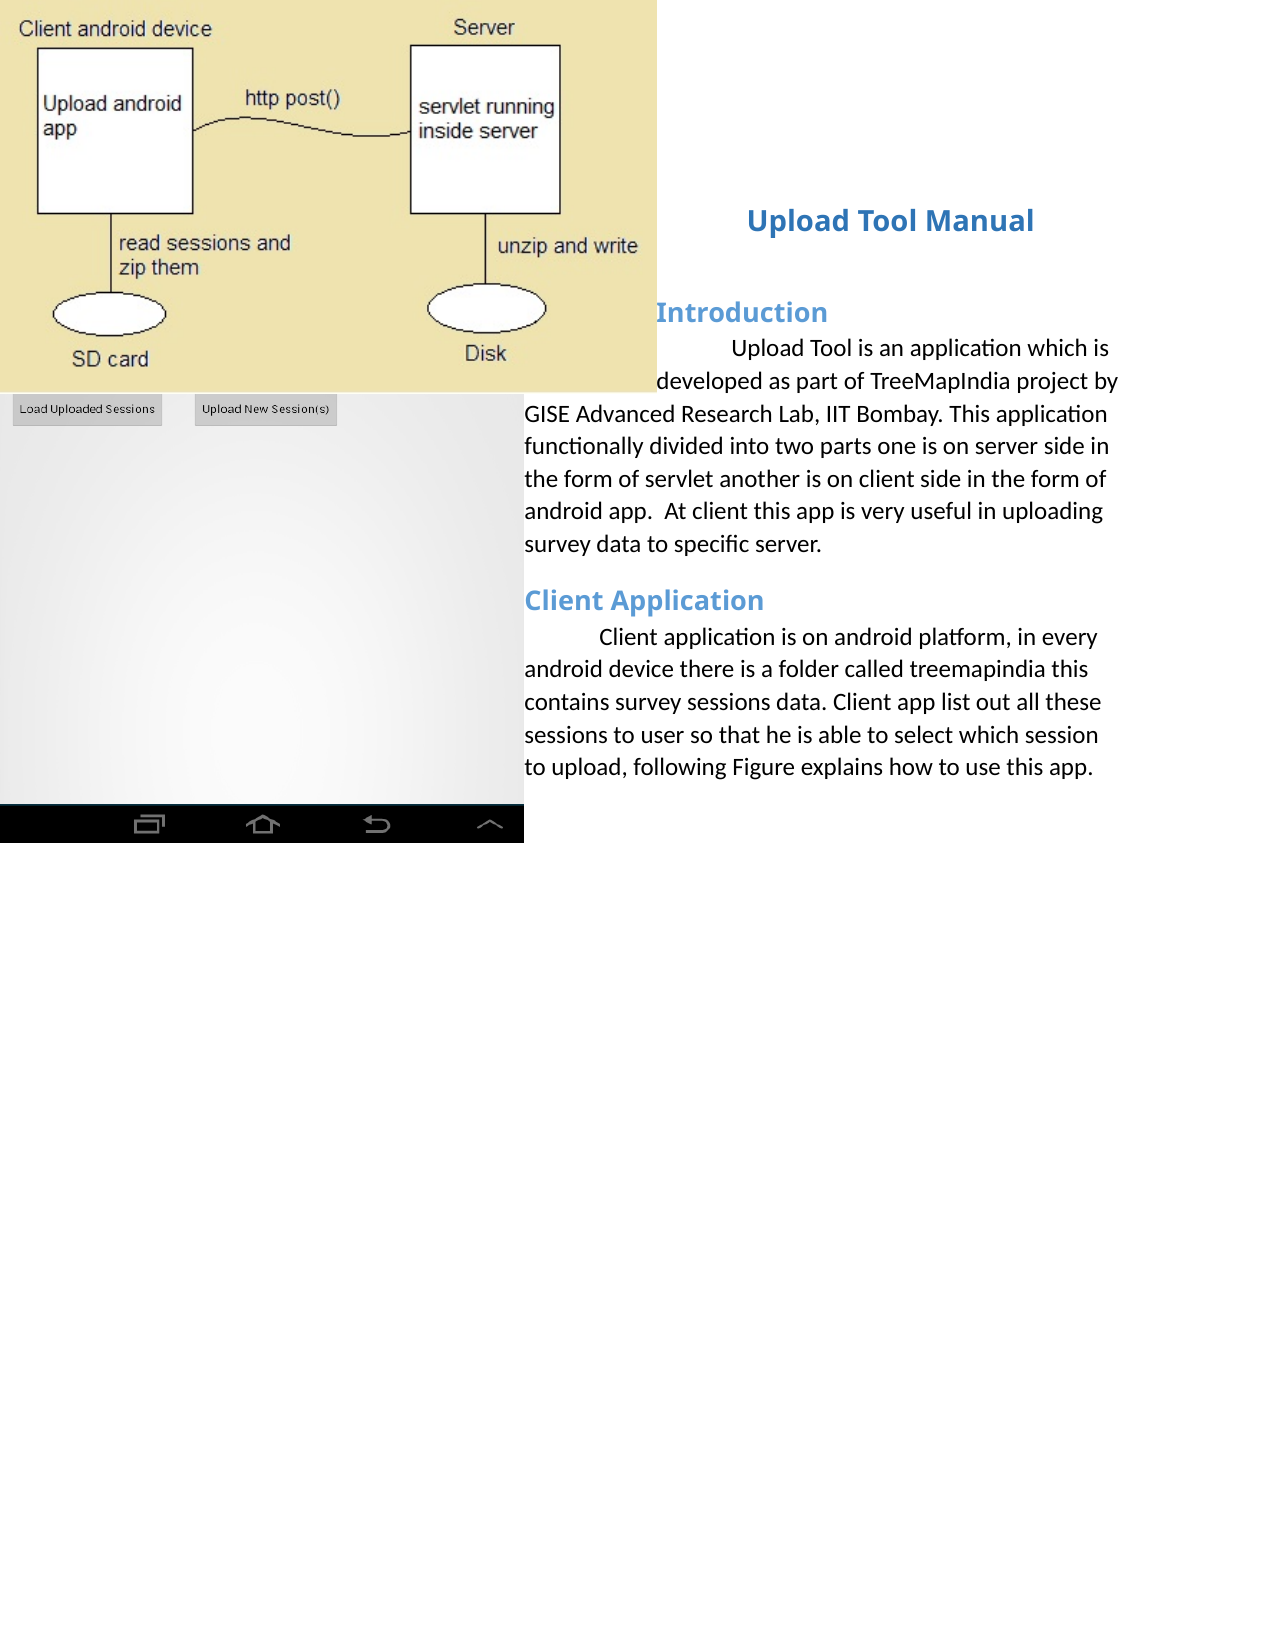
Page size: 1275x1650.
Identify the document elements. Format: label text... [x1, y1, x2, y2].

subtitle Client Application [524, 582, 1125, 618]
text Upload Tool is an application which is developed as part of TreeMapIndia project by GISE Advanced Research Lab, IIT Bombay. This application functionally divided into two parts one is on server side in the form of servlet another is on client side in the form of android app. At client this app is very useful in uploading survey data to specific server. [524, 332, 1125, 559]
subtitle Introduction [657, 293, 1125, 330]
text Client application is on android platform, in every android device there is a folder called treemapindia this contains survey sessions data. Client app list out all these sessions to user so that he is able to select which session to upload, following Figure explains how to use this app. [524, 621, 1125, 782]
picture [0, 0, 657, 843]
subtitle Upload Tool Manual [657, 200, 1125, 240]
